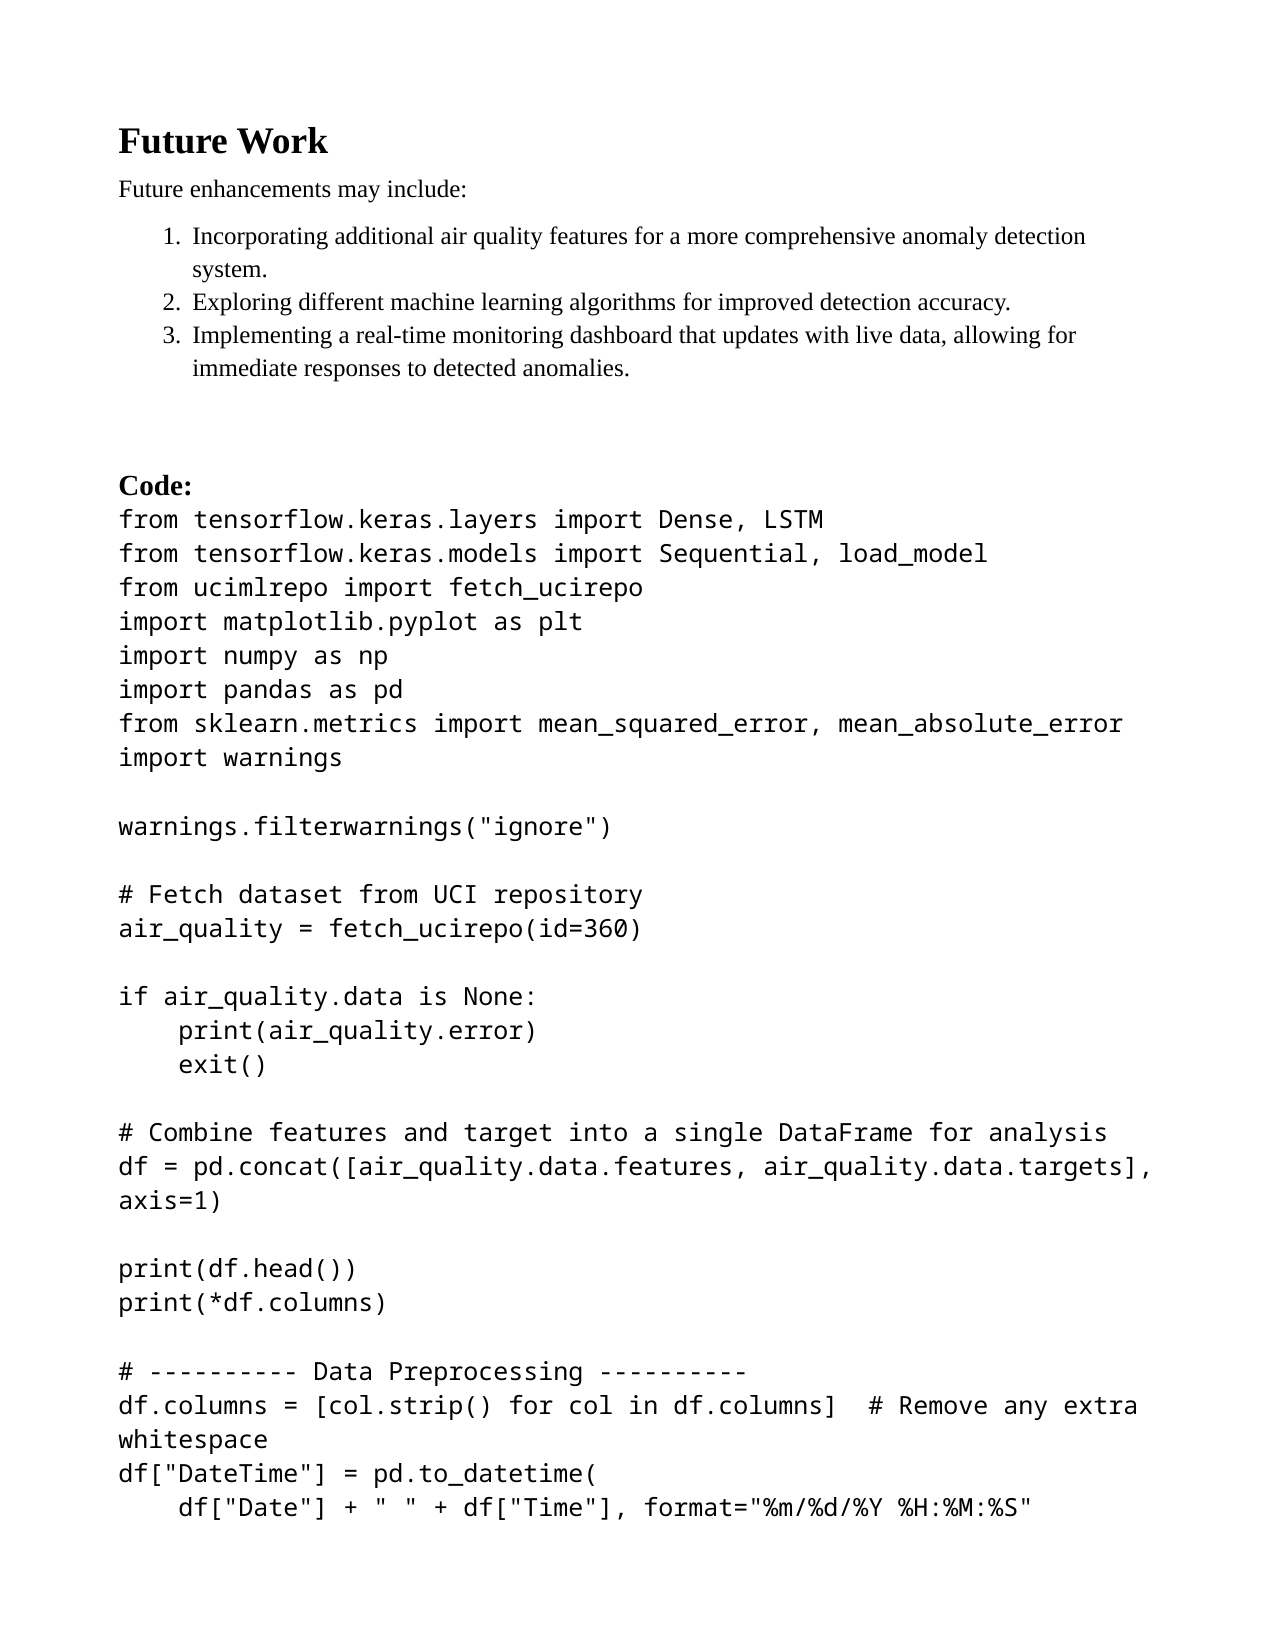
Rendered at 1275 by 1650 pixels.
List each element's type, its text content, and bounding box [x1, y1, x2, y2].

text df["DateTime"] = pd.to_datetime( [118, 1455, 1157, 1489]
list Exploring different machine learning algorithms for improved detection accuracy. [162, 287, 1157, 316]
text from sklearn.metrics import mean_squared_error, mean_absolute_error [118, 706, 1157, 740]
text if air_quality.data is None: [118, 978, 1157, 1013]
text print(df.head()) [118, 1251, 1157, 1285]
text import numpy as np [118, 638, 1157, 672]
text df.columns = [col.strip() for col in df.columns] # Remove any extra whitespace [118, 1387, 1157, 1455]
text exit() [118, 1047, 1157, 1081]
text df = pd.concat([air_quality.data.features, air_quality.data.targets], axis=1) [118, 1149, 1157, 1217]
text print(*df.columns) [118, 1285, 1157, 1319]
list Incorporating additional air quality features for a more comprehensive anomaly detection system. [162, 221, 1157, 283]
text from tensorflow.keras.layers import Dense, LSTM [118, 502, 1157, 536]
text import pandas as pd [118, 672, 1157, 706]
text from tensorflow.keras.models import Sequential, load_model [118, 536, 1157, 570]
text print(air_quality.error) [118, 1013, 1157, 1047]
text Future enhancements may include: [118, 174, 1157, 202]
list Implementing a real-time monitoring dashboard that updates with live data, allowing for immediate responses to detected anomalies. [162, 320, 1157, 382]
text warnings.filterwarnings("ignore") [118, 808, 1157, 842]
text Code: [118, 468, 1157, 502]
text from ucimlrepo import fetch_ucirepo [118, 570, 1157, 604]
subtitle Future Work [118, 118, 1157, 161]
text import matplotlib.pyplot as plt [118, 604, 1157, 638]
text # ---------- Data Preprocessing ---------- [118, 1353, 1157, 1387]
text air_quality = fetch_ucirepo(id=360) [118, 910, 1157, 944]
text df["Date"] + " " + df["Time"], format="%m/%d/%Y %H:%M:%S" [118, 1489, 1157, 1523]
text import warnings [118, 740, 1157, 774]
text # Combine features and target into a single DataFrame for analysis [118, 1115, 1157, 1149]
text # Fetch dataset from UCI repository [118, 876, 1157, 910]
